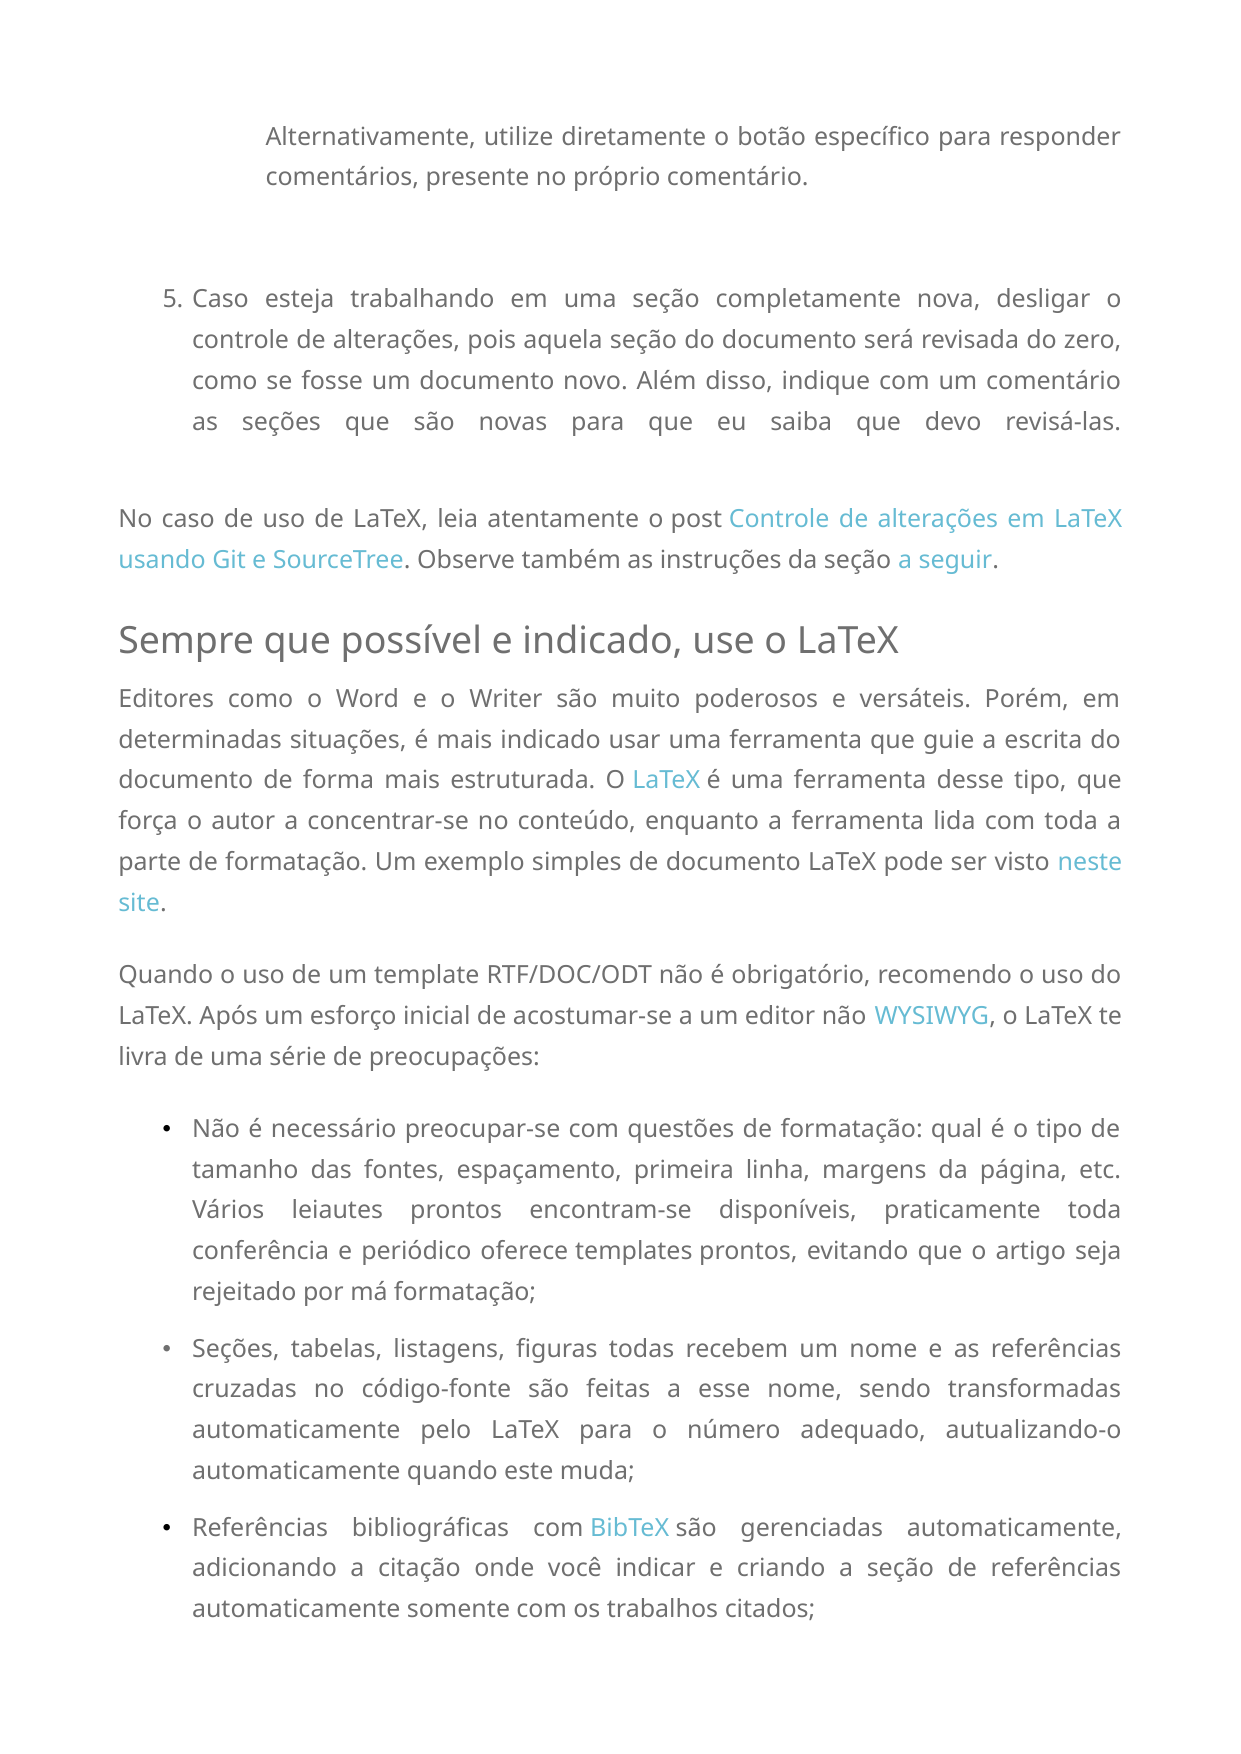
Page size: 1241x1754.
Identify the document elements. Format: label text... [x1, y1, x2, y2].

text Quando o uso de um template RTF/DOC/ODT não é obrigatório, recomendo o uso do LaTeX. Após um esforço inicial de acostumar-se a um editor não WYSIWYG, o LaTeX te livra de uma série de preocupações: [118, 957, 1122, 1072]
text No caso de uso de LaTeX, leia atentamente o post Controle de alterações em LaTeX usando Git e SourceTree. Observe também as instruções da seção a seguir. [118, 501, 1122, 576]
text Editores como o Word e o Writer são muito poderosos e versáteis. Porém, em determinadas situações, é mais indicado usar uma ferramenta que guie a escrita do documento de forma mais estruturada. O LaTeX é uma ferramenta desse tipo, que força o autor a concentrar-se no conteúdo, enquanto a ferramenta lida com toda a parte de formatação. Um exemplo simples de documento LaTeX pode ser visto neste site. [118, 681, 1122, 919]
subtitle Sempre que possível e indicado, use o LaTeX [118, 614, 1122, 665]
list Referências bibliográficas com BibTeX são gerenciadas automaticamente, adicionando a citação onde você indicar e criando a seção de referências automaticamente somente com os trabalhos citados; [162, 1509, 1122, 1625]
list Caso esteja trabalhando em uma seção completamente nova, desligar o controle de alterações, pois aquela seção do documento será revisada do zero, como se fosse um documento novo. Além disso, indique com um comentário as seções que são novas para que eu saiba que devo revisá-las. [162, 281, 1122, 478]
list Não é necessário preocupar-se com questões de formatação: qual é o tipo de tamanho das fontes, espaçamento, primeira linha, margens da página, etc. Vários leiautes prontos encontram-se disponíveis, praticamente toda conferência e periódico oferece templates prontos, evitando que o artigo seja rejeitado por má formatação; [162, 1111, 1122, 1308]
list Alternativamente, utilize diretamente o botão específico para responder comentários, presente no próprio comentário. [236, 118, 1122, 193]
list Seções, tabelas, listagens, figuras todas recebem um nome e as referências cruzadas no código-fonte são feitas a esse nome, sendo transformadas automaticamente pelo LaTeX para o número adequado, autualizando-o automaticamente quando este muda; [162, 1330, 1122, 1487]
